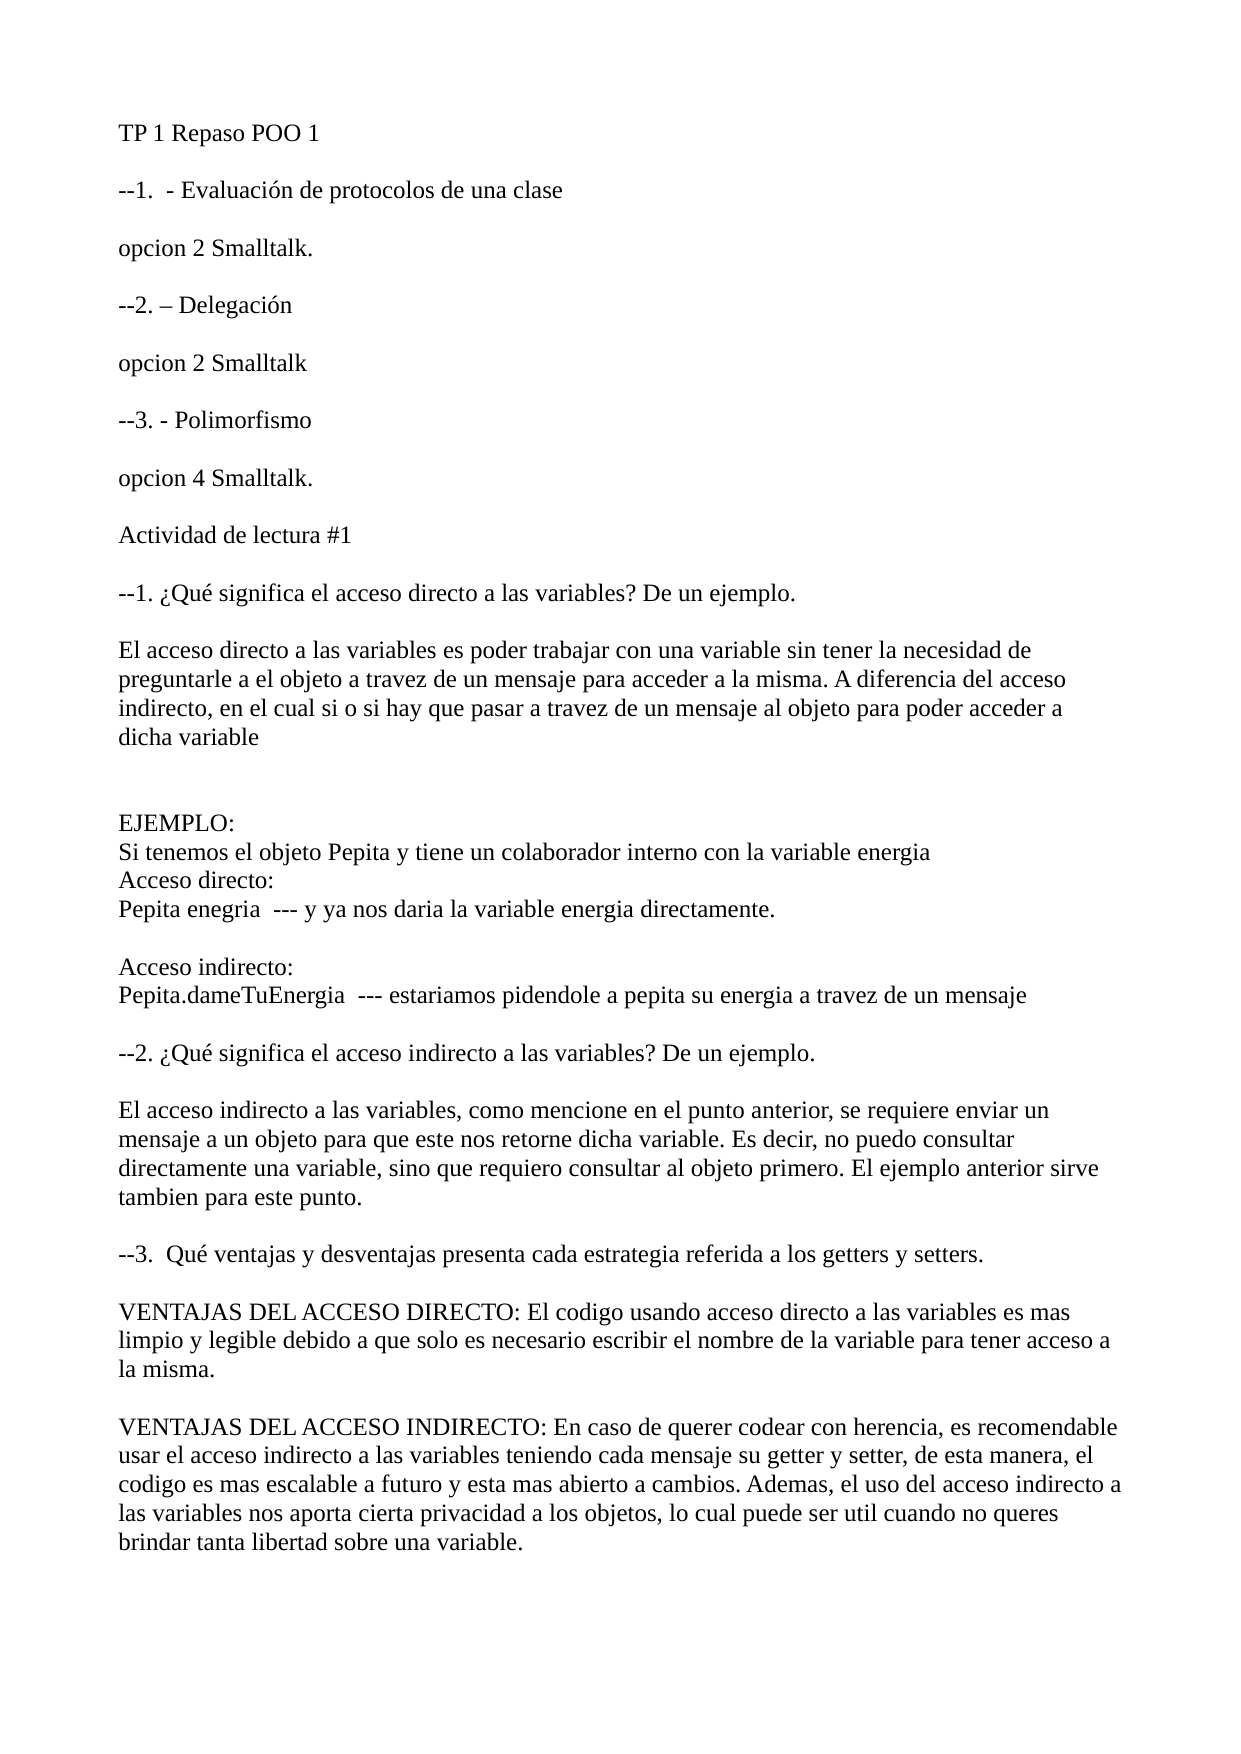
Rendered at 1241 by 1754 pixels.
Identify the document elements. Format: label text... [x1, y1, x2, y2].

text Si tenemos el objeto Pepita y tiene un colaborador interno con la variable energia [118, 837, 1122, 866]
text --1. ¿Qué significa el acceso directo a las variables? De un ejemplo. [118, 578, 1122, 607]
text VENTAJAS DEL ACCESO DIRECTO: El codigo usando acceso directo a las variables es mas limpio y legible debido a que solo es necesario escribir el nombre de la variable para tener acceso a la misma. [118, 1297, 1122, 1383]
text --2. – Delegación [118, 291, 1122, 319]
text Acceso indirecto: [118, 952, 1122, 981]
text --3. Qué ventajas y desventajas presenta cada estrategia referida a los getters y setters. [118, 1239, 1122, 1268]
text Acceso directo: [118, 866, 1122, 894]
text EJEMPLO: [118, 808, 1122, 837]
text --2. ¿Qué significa el acceso indirecto a las variables? De un ejemplo. [118, 1038, 1122, 1067]
text opcion 2 Smalltalk [118, 348, 1122, 377]
text Actividad de lectura #1 [118, 521, 1122, 549]
text opcion 2 Smalltalk. [118, 233, 1122, 262]
text opcion 4 Smalltalk. [118, 463, 1122, 492]
text --1. - Evaluación de protocolos de una clase [118, 176, 1122, 204]
text TP 1 Repaso POO 1 [118, 118, 1122, 147]
text Pepita.dameTuEnergia --- estariamos pidendole a pepita su energia a travez de un mensaje [118, 981, 1122, 1009]
text El acceso indirecto a las variables, como mencione en el punto anterior, se requiere enviar un mensaje a un objeto para que este nos retorne dicha variable. Es decir, no puedo consultar directamente una variable, sino que requiero consultar al objeto primero. El ejemplo anterior sirve tambien para este punto. [118, 1096, 1122, 1211]
text VENTAJAS DEL ACCESO INDIRECTO: En caso de querer codear con herencia, es recomendable usar el acceso indirecto a las variables teniendo cada mensaje su getter y setter, de esta manera, el codigo es mas escalable a futuro y esta mas abierto a cambios. Ademas, el uso del acceso indirecto a las variables nos aporta cierta privacidad a los objetos, lo cual puede ser util cuando no queres brindar tanta libertad sobre una variable. [118, 1412, 1122, 1556]
text Pepita enegria --- y ya nos daria la variable energia directamente. [118, 894, 1122, 923]
text --3. - Polimorfismo [118, 406, 1122, 434]
text El acceso directo a las variables es poder trabajar con una variable sin tener la necesidad de preguntarle a el objeto a travez de un mensaje para acceder a la misma. A diferencia del acceso indirecto, en el cual si o si hay que pasar a travez de un mensaje al objeto para poder acceder a dicha variable [118, 636, 1122, 751]
